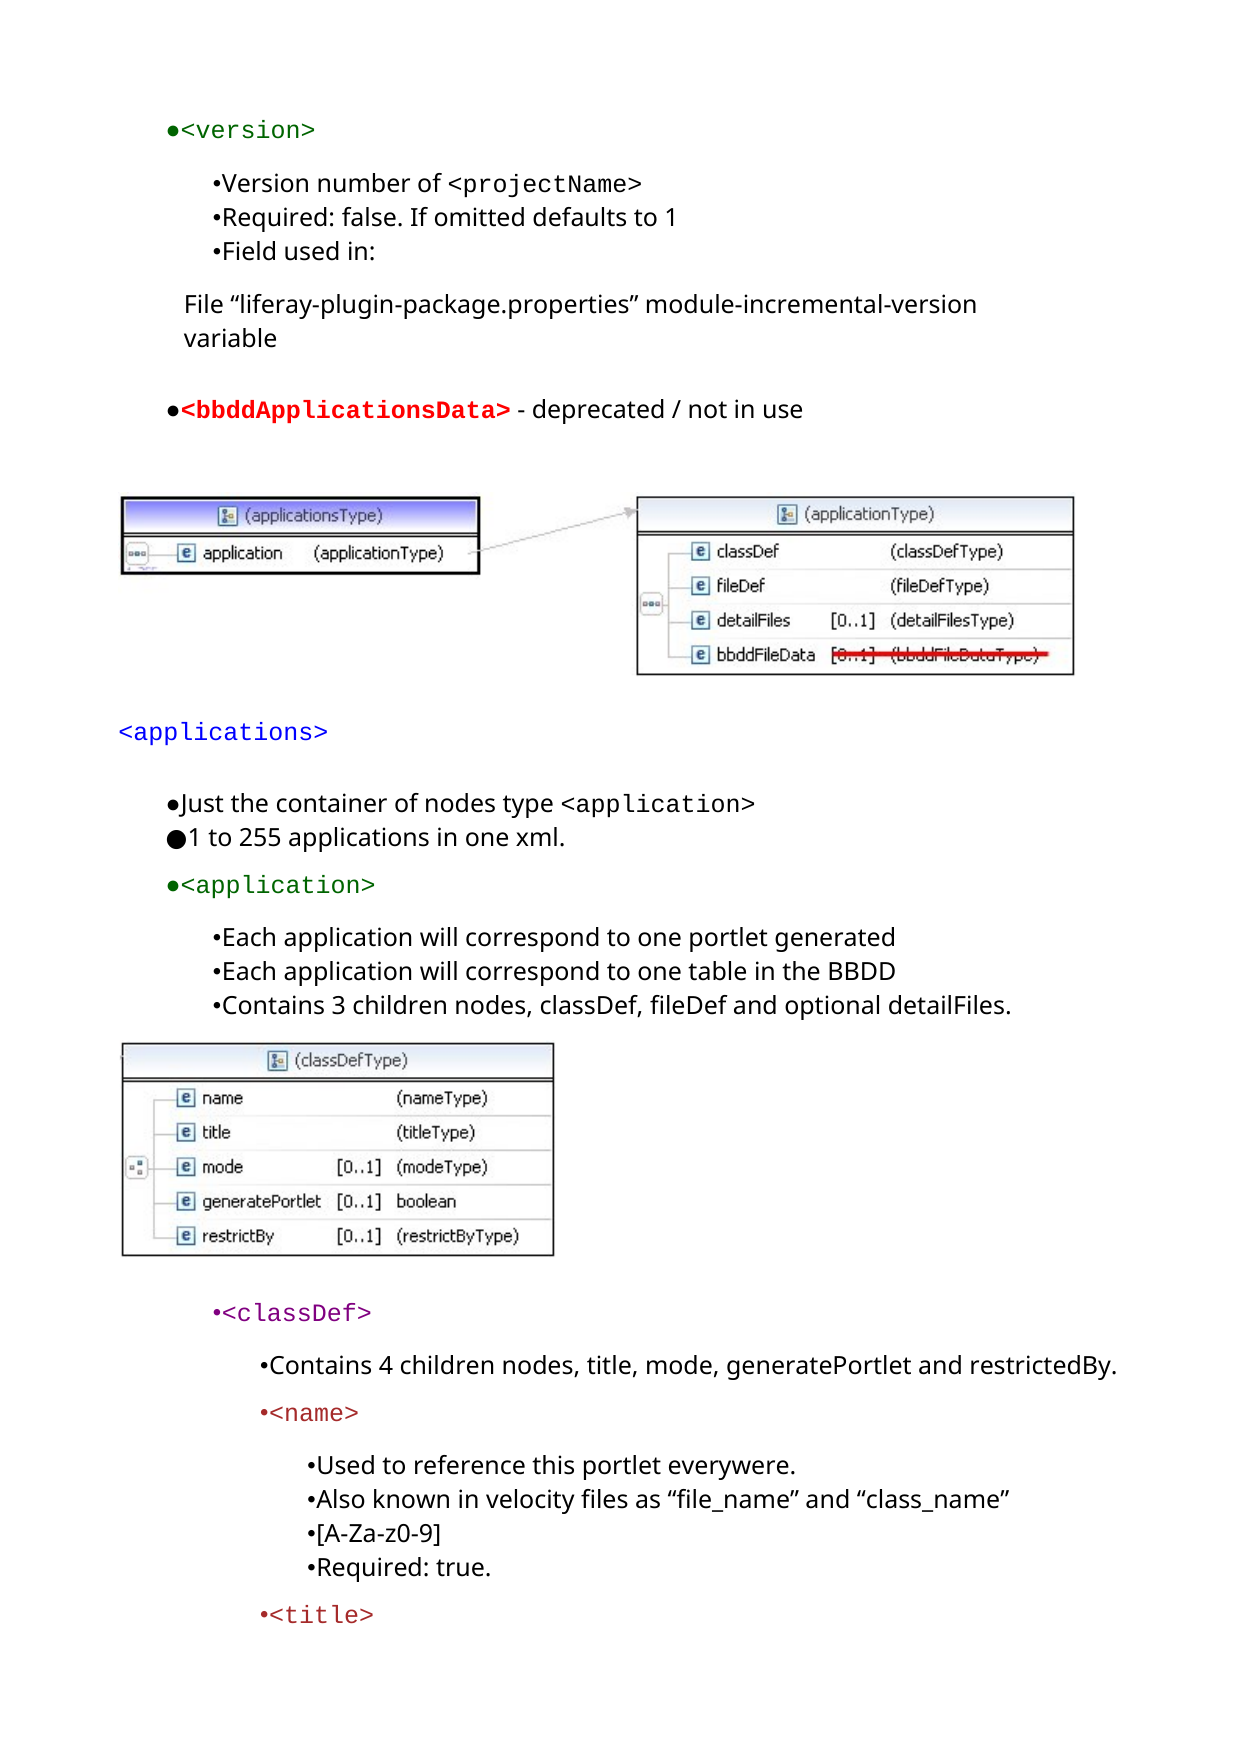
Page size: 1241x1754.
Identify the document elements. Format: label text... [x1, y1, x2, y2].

list Contains 4 children nodes, title, mode, generatePortlet and restrictedBy. [118, 1348, 1122, 1382]
list Required: true. [118, 1550, 1122, 1584]
text <applications> [118, 720, 1122, 748]
list <application> [118, 873, 1122, 901]
list Version number of <projectName> [118, 165, 1122, 199]
list Field used in: [118, 233, 1122, 268]
list <classDef> [118, 1301, 1122, 1329]
list Required: false. If omitted defaults to 1 [118, 199, 1122, 233]
text File “liferay-plugin-package.properties” module-incremental-version variable [184, 286, 1059, 354]
list <name> [118, 1401, 1122, 1429]
list Each application will correspond to one table in the BBDD [118, 954, 1122, 988]
list <version> [118, 118, 1122, 146]
list Used to reference this portlet everywere. [118, 1448, 1122, 1482]
list 1 to 255 applications in one xml. [118, 820, 1122, 854]
list [A-Za-z0-9] [118, 1516, 1122, 1550]
list Contains 3 children nodes, classDef, fileDef and optional detailFiles. [118, 988, 1122, 1022]
list Each application will correspond to one portlet generated [118, 920, 1122, 954]
list <bbddApplicationsData> - deprecated / not in use [118, 392, 1122, 455]
list Just the container of nodes type <application> [118, 786, 1122, 820]
list Also known in velocity files as “file_name” and “class_name” [118, 1482, 1122, 1516]
list <title> [118, 1603, 1122, 1631]
